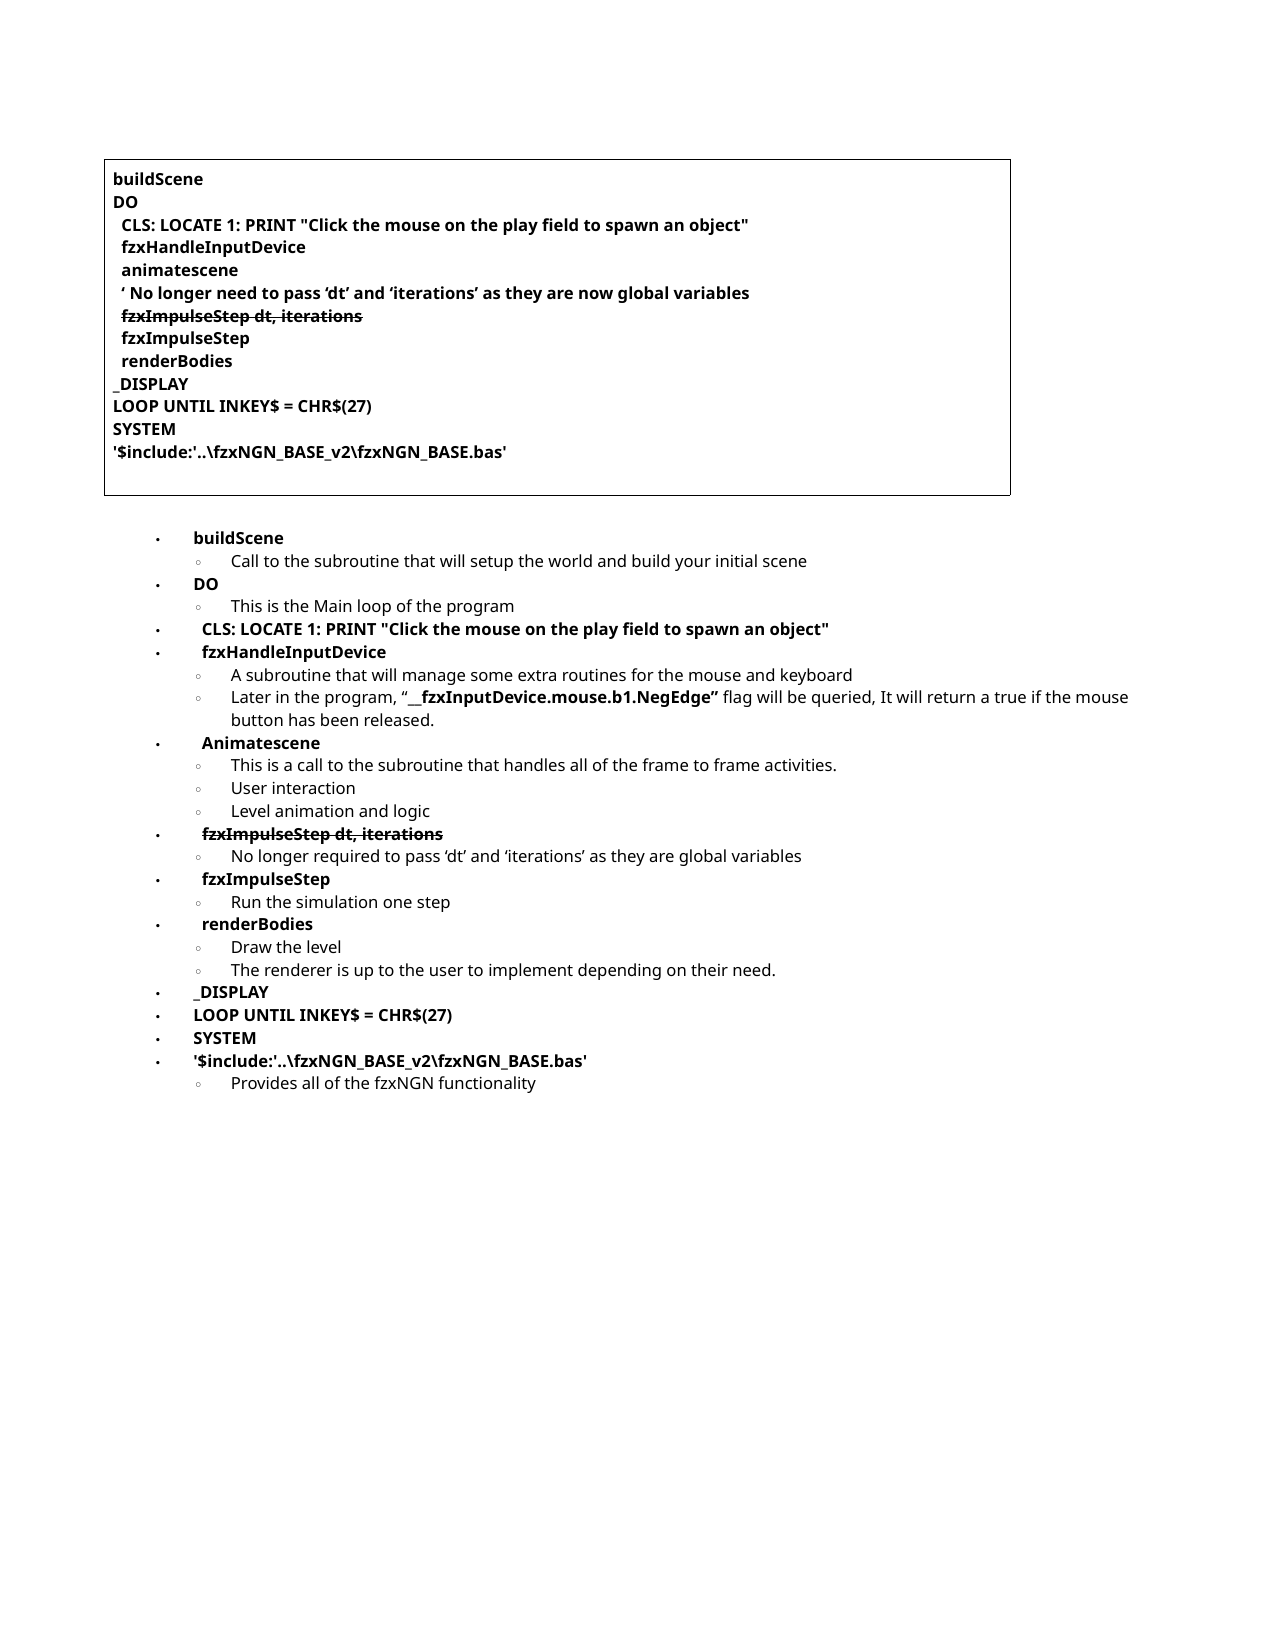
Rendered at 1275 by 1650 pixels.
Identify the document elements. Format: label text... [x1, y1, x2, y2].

text _DISPLAY [113, 372, 1001, 395]
text LOOP UNTIL INKEY$ = CHR$(27) [113, 395, 1001, 418]
text '$include:'..\fzxNGN_BASE_v2\fzxNGN_BASE.bas' [113, 440, 1001, 463]
list SYSTEM [156, 1026, 1157, 1049]
list LOOP UNTIL INKEY$ = CHR$(27) [156, 1004, 1157, 1026]
list Animatescene [156, 731, 1157, 754]
list renderBodies [156, 913, 1157, 936]
list fzxImpulseStep [156, 867, 1157, 890]
text fzxImpulseStep dt, iterations [113, 304, 1001, 327]
text buildScene [113, 168, 1001, 191]
list Draw the level [193, 936, 1157, 958]
text CLS: LOCATE 1: PRINT "Click the mouse on the play field to spawn an object" [113, 213, 1001, 236]
text ‘ No longer need to pass ‘dt’ and ‘iterations’ as they are now global variables [113, 281, 1001, 304]
text fzxImpulseStep [113, 327, 1001, 349]
list '$include:'..\fzxNGN_BASE_v2\fzxNGN_BASE.bas' [156, 1049, 1157, 1072]
list _DISPLAY [156, 981, 1157, 1004]
list Later in the program, “__fzxInputDevice.mouse.b1.NegEdge” flag will be queried, It will return a true if the mouse button has been released. [193, 686, 1157, 731]
text renderBodies [113, 349, 1001, 372]
list This is a call to the subroutine that handles all of the frame to frame activities. [193, 754, 1157, 777]
list This is the Main loop of the program [193, 595, 1157, 618]
list Call to the subroutine that will setup the world and build your initial scene [193, 549, 1157, 572]
text DO [113, 191, 1001, 213]
text SYSTEM [113, 418, 1001, 440]
list The renderer is up to the user to implement depending on their need. [193, 958, 1157, 981]
list User interaction [193, 777, 1157, 799]
list A subroutine that will manage some extra routines for the mouse and keyboard [193, 663, 1157, 686]
list Level animation and logic [193, 799, 1157, 822]
text fzxHandleInputDevice [113, 236, 1001, 259]
list No longer required to pass ‘dt’ and ‘iterations’ as they are global variables [193, 845, 1157, 867]
list Provides all of the fzxNGN functionality [193, 1072, 1157, 1094]
list fzxHandleInputDevice [156, 640, 1157, 663]
text animatescene [113, 259, 1001, 281]
list fzxImpulseStep dt, iterations [156, 822, 1157, 845]
list buildScene [156, 527, 1157, 549]
list Run the simulation one step [193, 890, 1157, 913]
list CLS: LOCATE 1: PRINT "Click the mouse on the play field to spawn an object" [156, 618, 1157, 640]
list DO [156, 572, 1157, 595]
